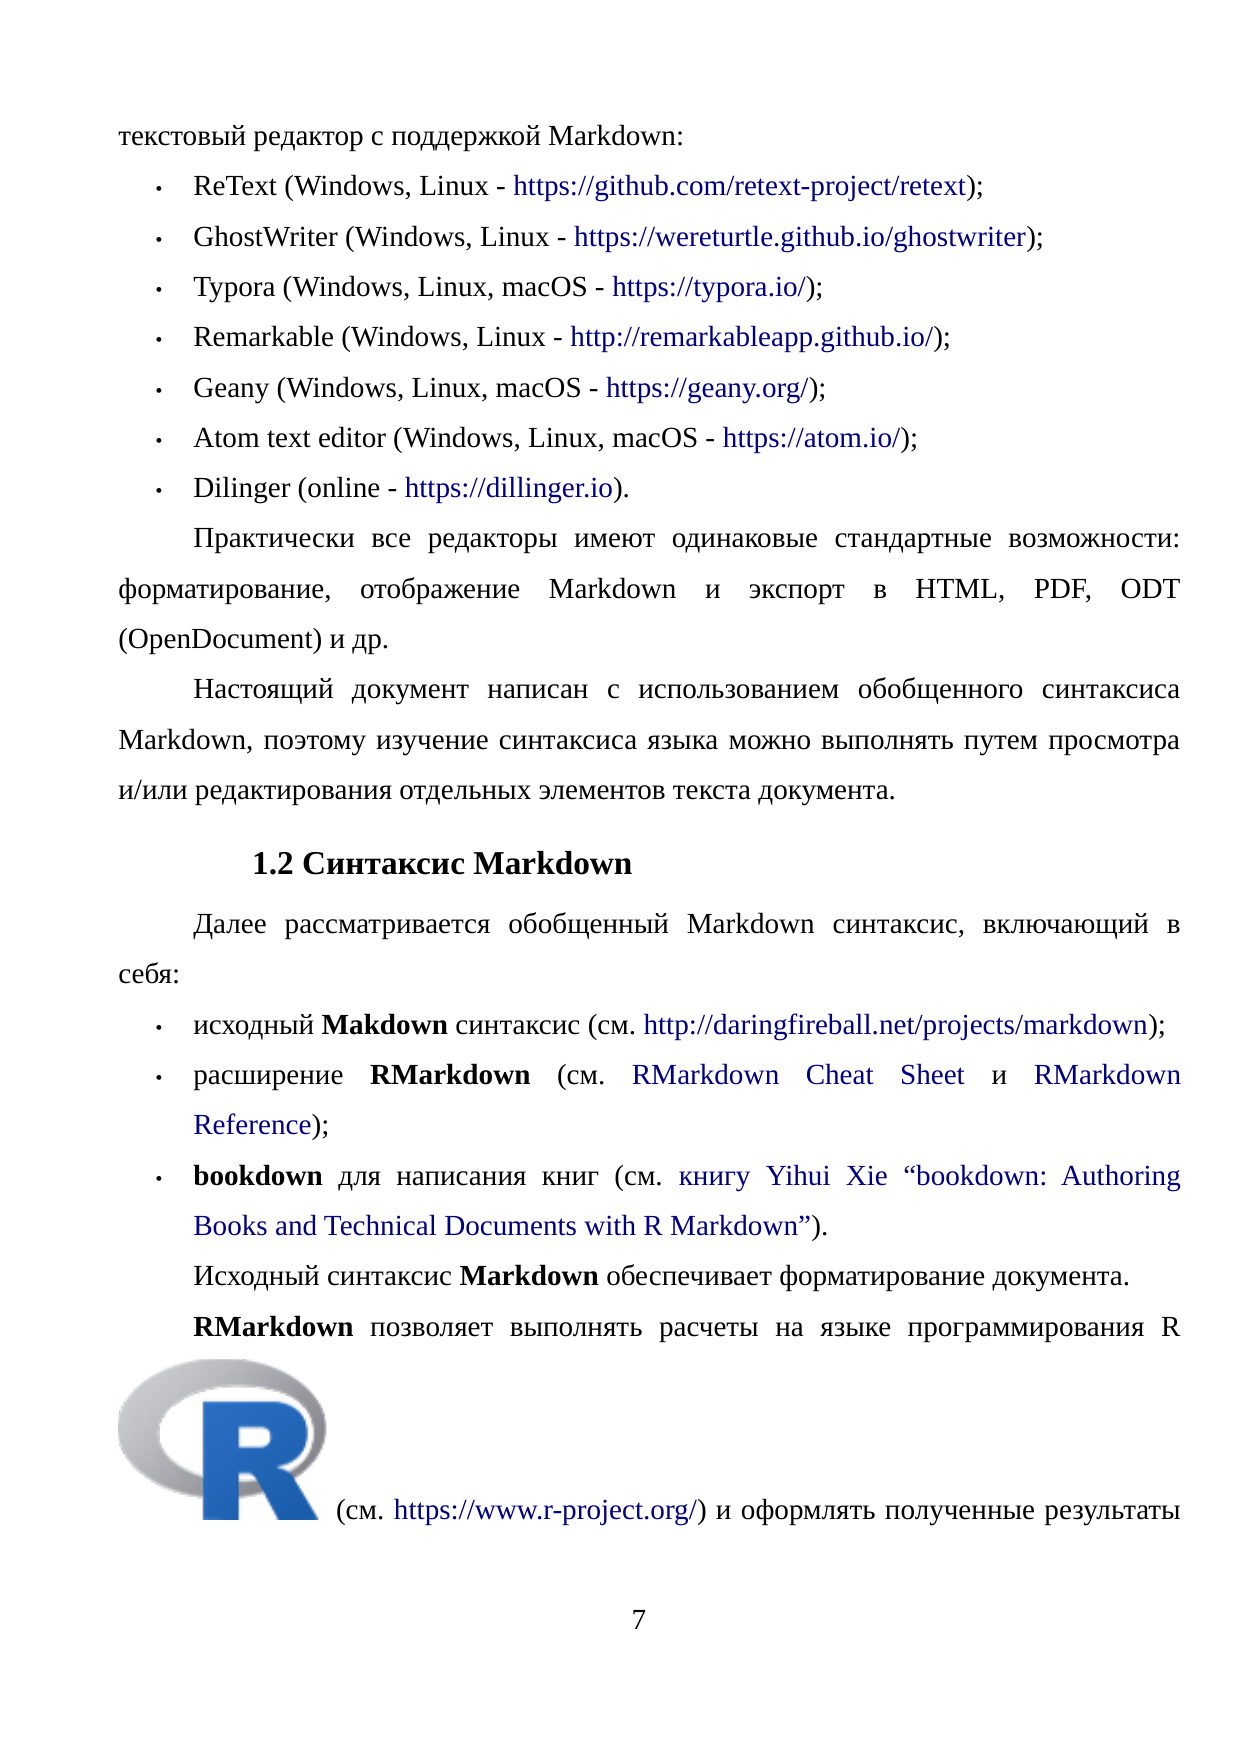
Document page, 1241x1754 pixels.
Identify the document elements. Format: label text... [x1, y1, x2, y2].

list GhostWriter (Windows, Linux - https://wereturtle.github.io/ghostwriter); [156, 219, 1181, 252]
list Remarkable (Windows, Linux - http://remarkableapp.github.io/); [156, 319, 1181, 353]
subtitle 1.2 Синтаксис Markdown [118, 843, 1181, 881]
list Typora (Windows, Linux, macOS - https://typora.io/); [156, 269, 1181, 303]
picture [118, 1359, 327, 1520]
text Далее рассматривается обобщенный Markdown синтаксис, включающий в себя: [118, 906, 1181, 990]
list Dilinger (online - https://dillinger.io). [156, 470, 1181, 504]
list исходный Makdown синтаксис (см. http://daringfireball.net/projects/markdown); [156, 1007, 1181, 1040]
text текстовый редактор с поддержкой Markdown: [118, 118, 1181, 152]
list ReText (Windows, Linux - https://github.com/retext-project/retext); [156, 168, 1181, 202]
list bookdown для написания книг (см. книгу Yihui Xie “bookdown: Authoring Books and Technical Documents with R Markdown”). [156, 1158, 1181, 1242]
text Настоящий документ написан с использованием обобщенного синтаксиса Markdown, поэтому изучение синтаксиса языка можно выполнять путем просмотра и/или редактирования отдельных элементов текста документа. [118, 672, 1181, 806]
text RMarkdown позволяет выполнять расчеты на языке программирования R (см. https://www.r-project.org/) и оформлять полученные результаты [118, 1309, 1181, 1526]
list расширение RMarkdown (см. RMarkdown Cheat Sheet и RMarkdown Reference); [156, 1057, 1181, 1141]
list Atom text editor (Windows, Linux, macOS - https://atom.io/); [156, 420, 1181, 453]
list Geany (Windows, Linux, macOS - https://geany.org/); [156, 370, 1181, 403]
text Практически все редакторы имеют одинаковые стандартные возможности: форматирование, отображение Markdown и экспорт в HTML, PDF, ODT (OpenDocument) и др. [118, 521, 1181, 655]
text Исходный синтаксис Markdown обеспечивает форматирование документа. [118, 1258, 1181, 1292]
